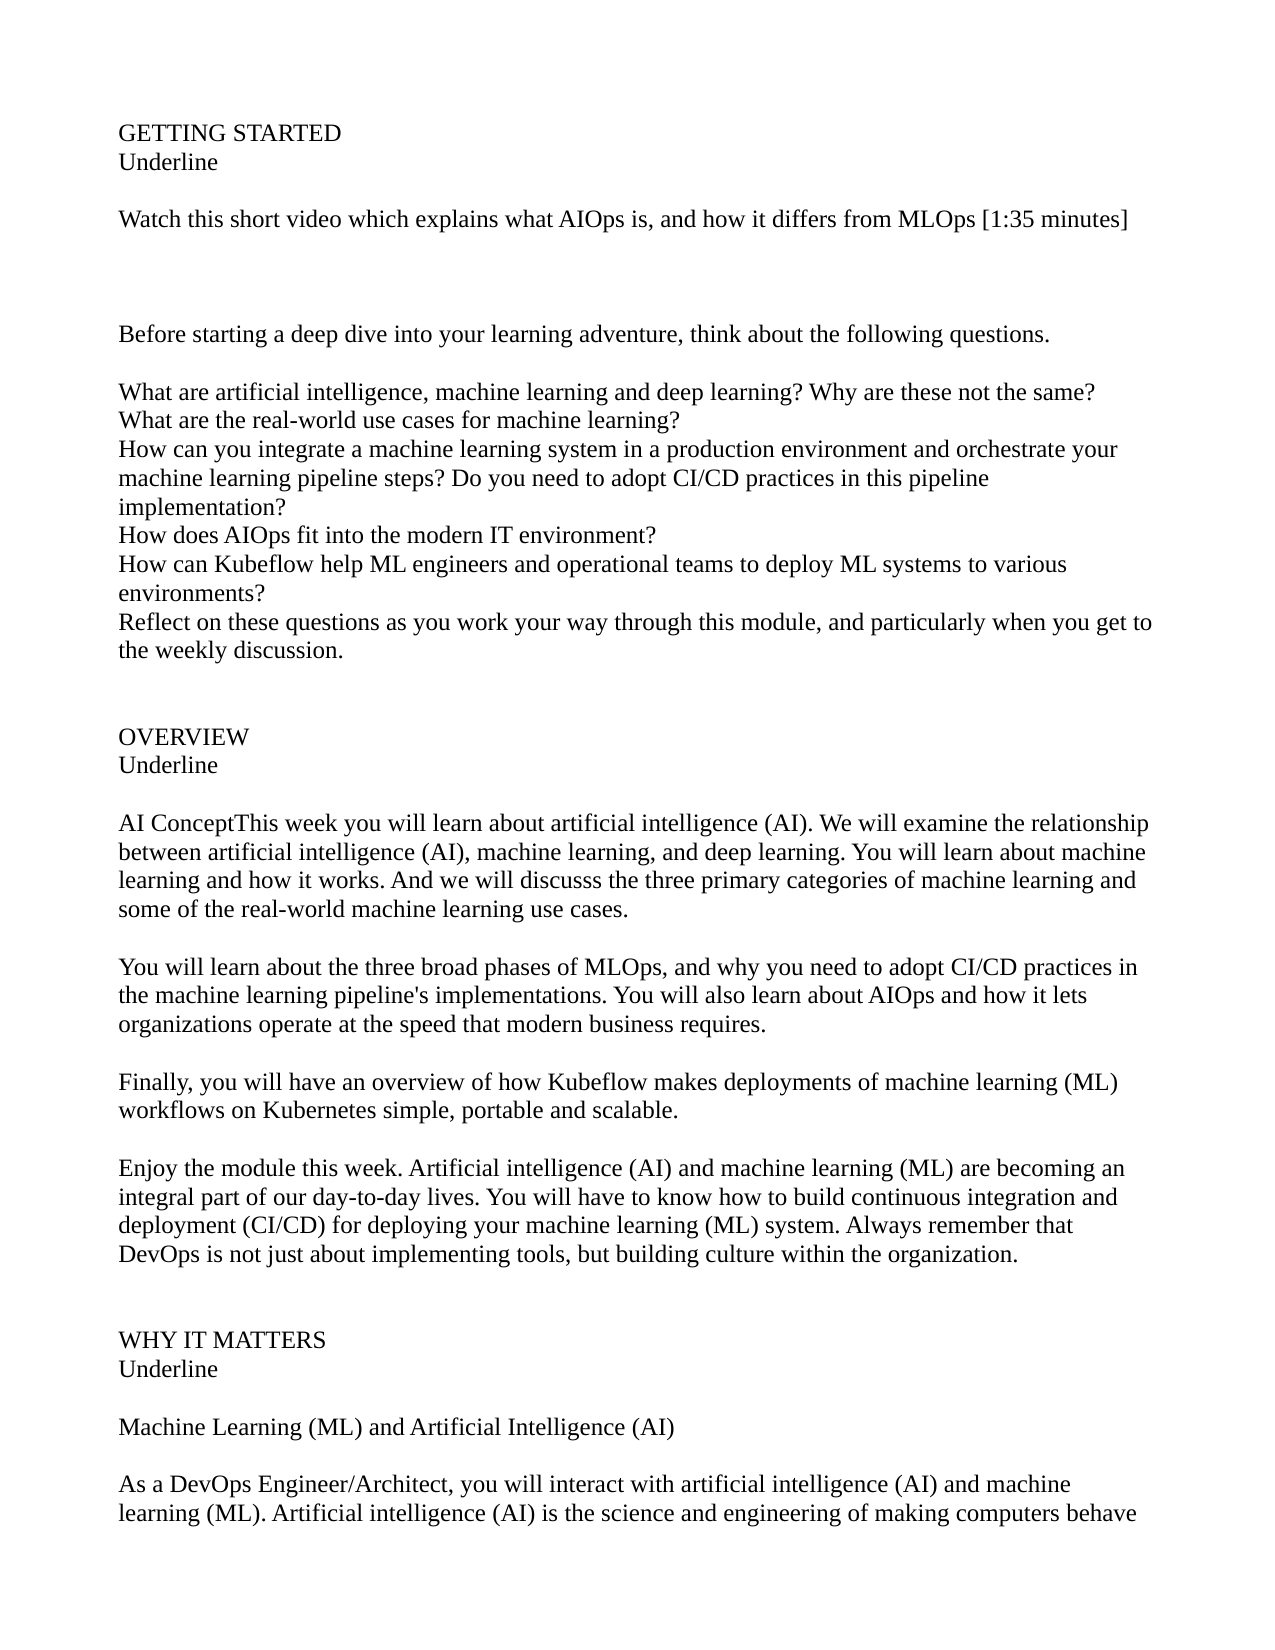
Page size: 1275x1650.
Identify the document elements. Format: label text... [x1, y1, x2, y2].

text Underline [118, 1354, 1157, 1383]
text How can Kubeflow help ML engineers and operational teams to deploy ML systems to various environments? [118, 549, 1157, 607]
text WHY IT MATTERS [118, 1326, 1157, 1354]
text AI ConceptThis week you will learn about artificial intelligence (AI). We will examine the relationship between artificial intelligence (AI), machine learning, and deep learning. You will learn about machine learning and how it works. And we will discusss the three primary categories of machine learning and some of the real-world machine learning use cases. [118, 808, 1157, 923]
text Machine Learning (ML) and Artificial Intelligence (AI) [118, 1412, 1157, 1441]
text You will learn about the three broad phases of MLOps, and why you need to adopt CI/CD practices in the machine learning pipeline's implementations. You will also learn about AIOps and how it lets organizations operate at the speed that modern business requires. [118, 952, 1157, 1038]
text GETTING STARTED [118, 118, 1157, 147]
text How can you integrate a machine learning system in a production environment and orchestrate your machine learning pipeline steps? Do you need to adopt CI/CD practices in this pipeline implementation? [118, 434, 1157, 521]
text How does AIOps fit into the modern IT environment? [118, 521, 1157, 549]
text What are artificial intelligence, machine learning and deep learning? Why are these not the same? [118, 377, 1157, 406]
text Underline [118, 751, 1157, 779]
text Watch this short video which explains what AIOps is, and how it differs from MLOps [1:35 minutes] [118, 204, 1157, 233]
text Enjoy the module this week. Artificial intelligence (AI) and machine learning (ML) are becoming an integral part of our day-to-day lives. You will have to know how to build continuous integration and deployment (CI/CD) for deploying your machine learning (ML) system. Always remember that DevOps is not just about implementing tools, but building culture within the organization. [118, 1153, 1157, 1268]
text Reflect on these questions as you work your way through this module, and particularly when you get to the weekly discussion. [118, 607, 1157, 664]
text OVERVIEW [118, 722, 1157, 751]
text As a DevOps Engineer/Architect, you will interact with artificial intelligence (AI) and machine learning (ML). Artificial intelligence (AI) is the science and engineering of making computers behave [118, 1469, 1157, 1527]
text What are the real-world use cases for machine learning? [118, 406, 1157, 434]
text Before starting a deep dive into your learning adventure, think about the following questions. [118, 319, 1157, 348]
text Underline [118, 147, 1157, 176]
text Finally, you will have an overview of how Kubeflow makes deployments of machine learning (ML) workflows on Kubernetes simple, portable and scalable. [118, 1067, 1157, 1124]
